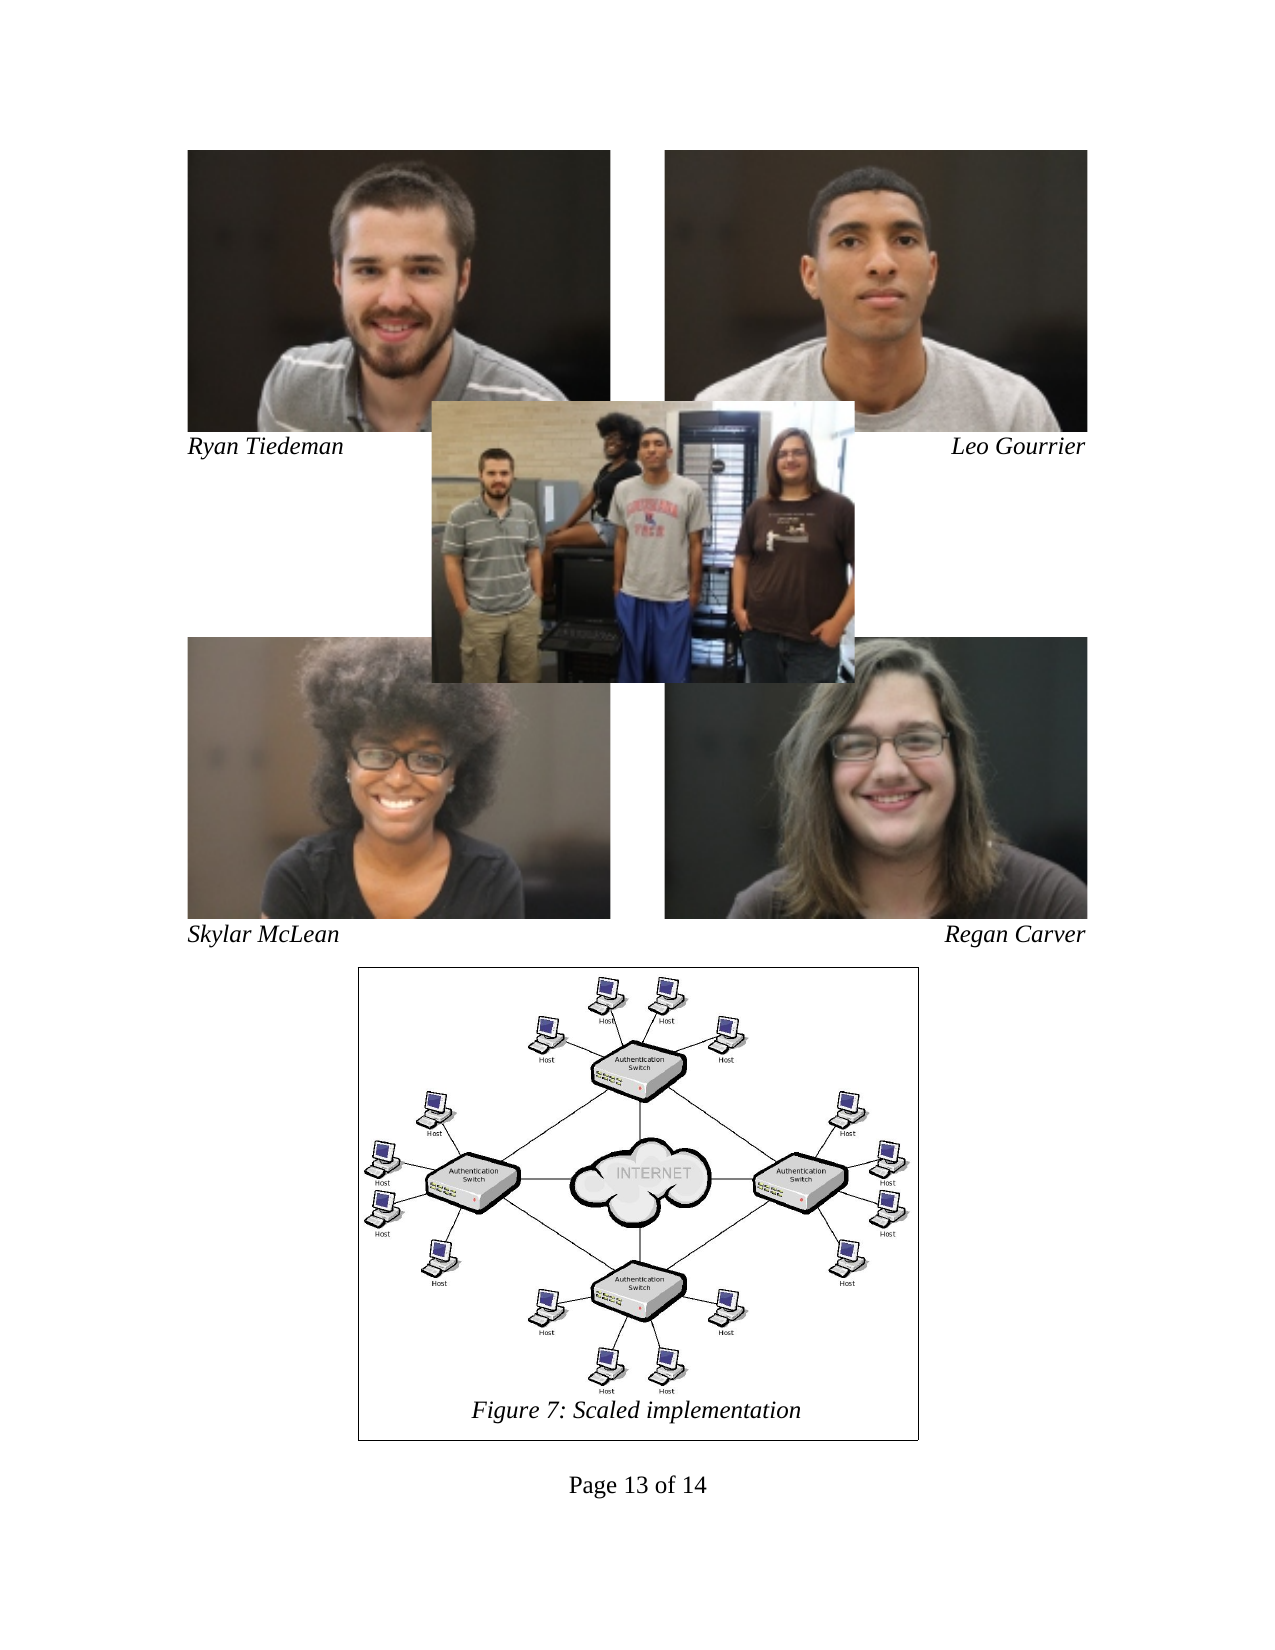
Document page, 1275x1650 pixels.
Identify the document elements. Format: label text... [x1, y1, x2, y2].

text Ryan Tiedeman [187, 432, 431, 460]
text Skylar McLean [187, 919, 611, 947]
text Leo Gourrier [855, 432, 1087, 460]
picture [362, 970, 913, 1396]
text Figure 7: Scaled implementation [361, 983, 914, 1424]
text Regan Carver [664, 919, 1087, 947]
picture [187, 150, 1088, 919]
